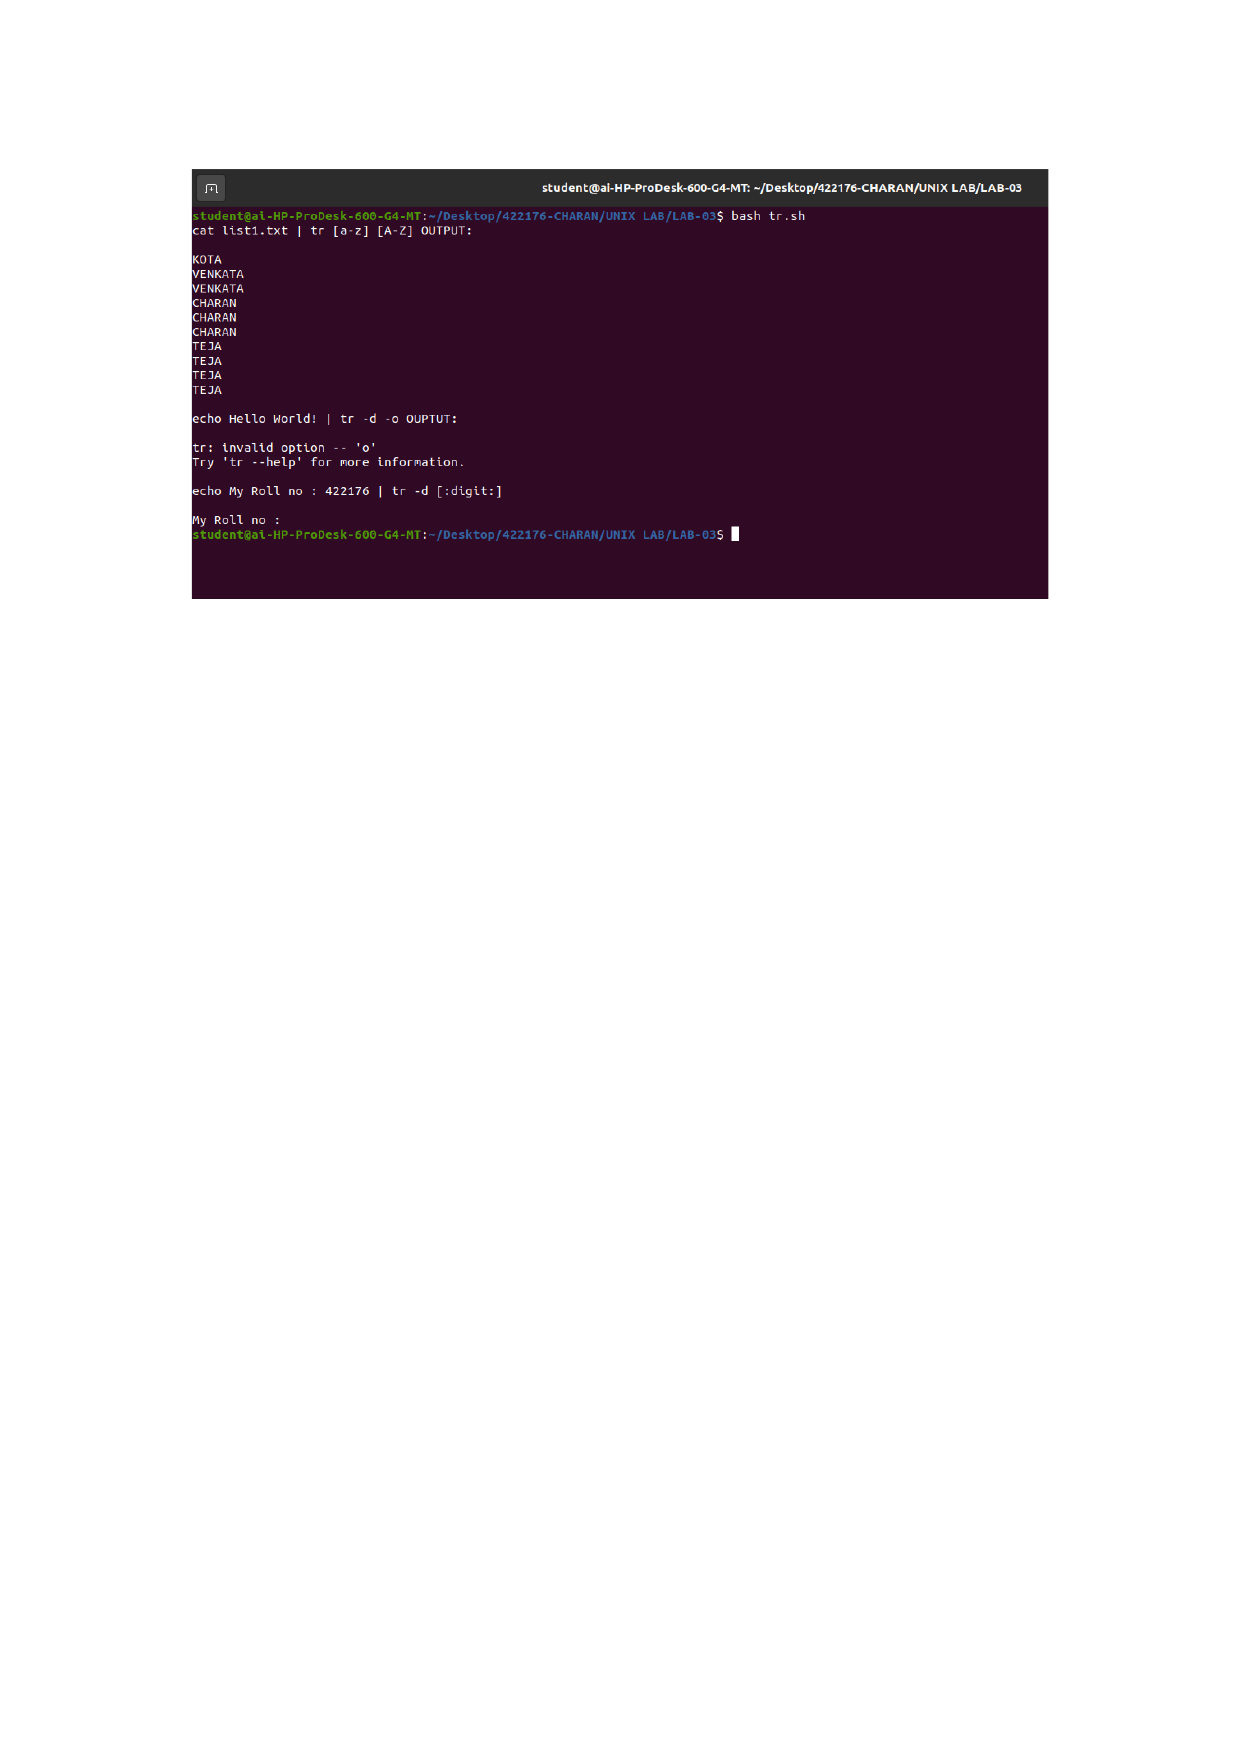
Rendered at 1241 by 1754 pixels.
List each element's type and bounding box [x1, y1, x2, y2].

picture [191, 169, 1049, 599]
